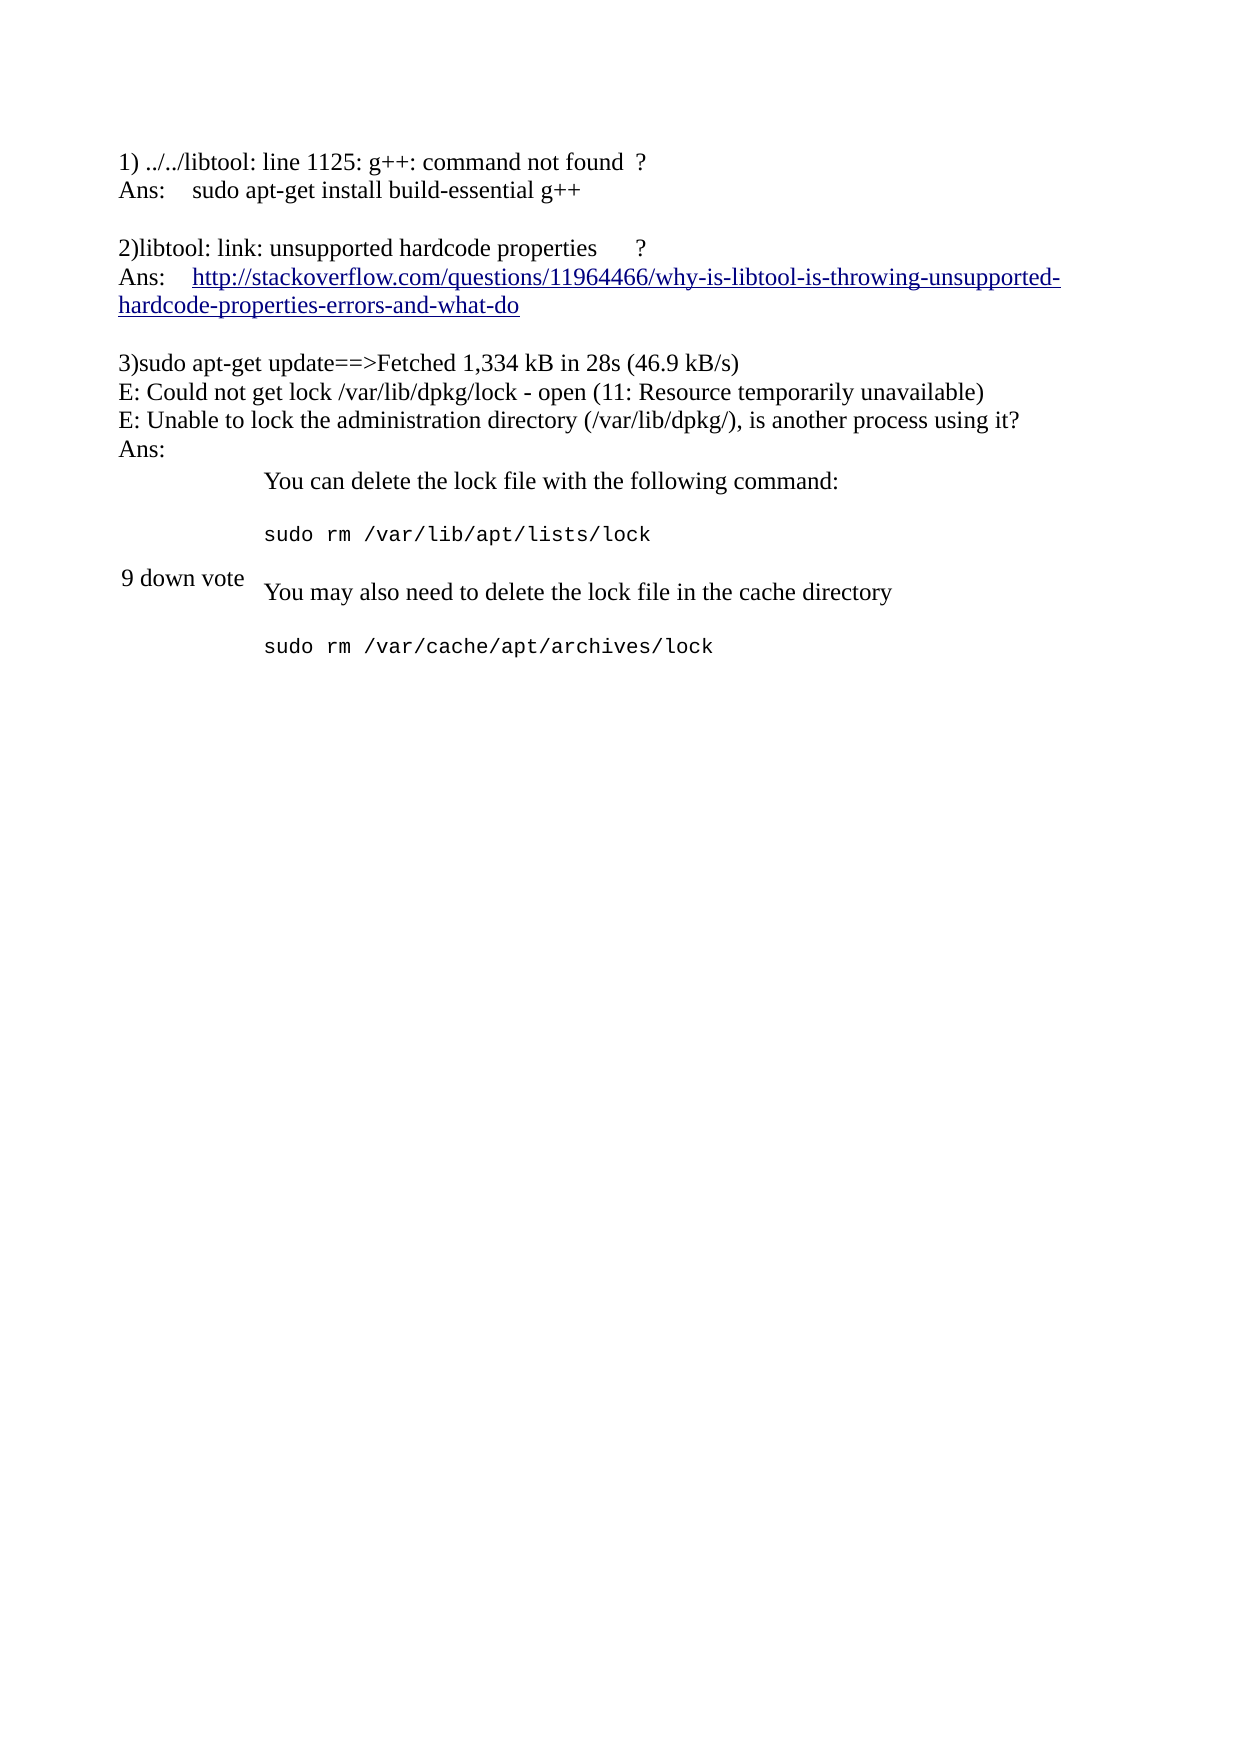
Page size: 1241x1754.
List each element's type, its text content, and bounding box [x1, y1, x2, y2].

text Ans: [118, 434, 1122, 463]
text 3)sudo apt-get update==>Fetched 1,334 kB in 28s (46.9 kB/s) [118, 348, 1122, 377]
text E: Unable to lock the administration directory (/var/lib/dpkg/), is another process using it? [118, 406, 1122, 434]
table_header You can delete the lock file with the following command: sudo rm /var/lib/apt/lists/lock You may also need to delete the lock file in the cache directory sudo rm /var/cache/apt/archives/lock [260, 463, 902, 692]
text Ans: http://stackoverflow.com/questions/11964466/why-is-libtool-is-throwing-unsupported-hardcode-properties-errors-and-what-do [118, 262, 1122, 319]
table_header 9 down vote [118, 463, 260, 692]
text Ans: sudo apt-get install build-essential g++ [118, 176, 1122, 204]
text 2)libtool: link: unsupported hardcode properties ? [118, 233, 1122, 262]
text E: Could not get lock /var/lib/dpkg/lock - open (11: Resource temporarily unavailable) [118, 377, 1122, 406]
text 1) ../../libtool: line 1125: g++: command not found ? [118, 147, 1122, 176]
